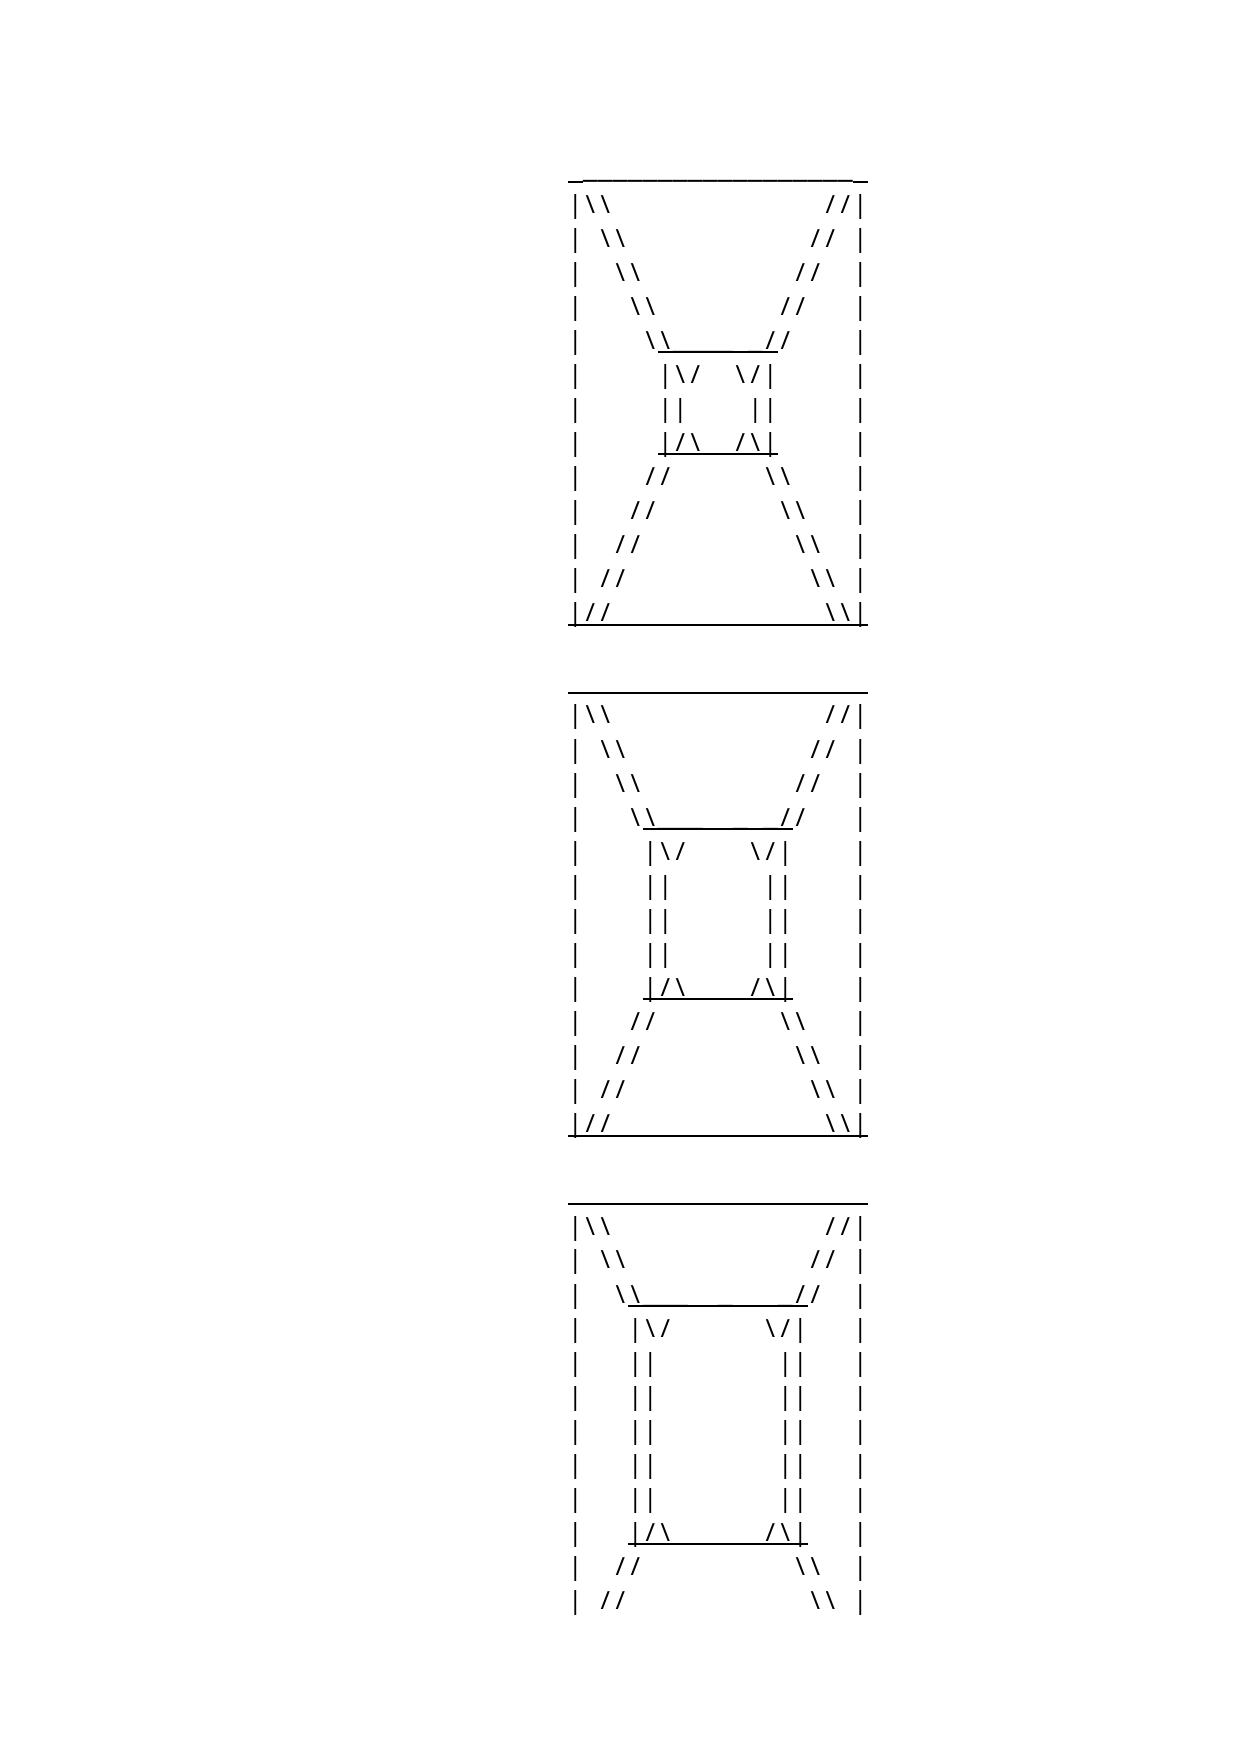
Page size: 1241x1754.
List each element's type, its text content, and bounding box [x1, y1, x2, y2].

text | // \\ | [118, 459, 1122, 493]
text | |\/ \/| | [118, 1310, 1122, 1344]
text | || || | [118, 1481, 1122, 1515]
text | |\/ \/| | [118, 833, 1122, 867]
text | \\ // | [118, 1242, 1122, 1276]
text |\\ //| [118, 186, 1122, 220]
text |// \\| [118, 595, 1122, 629]
text |\\ //| [118, 697, 1122, 731]
text | // \\ | [118, 1549, 1122, 1583]
text | || || | [118, 902, 1122, 936]
text | // \\ | [118, 527, 1122, 561]
text | |\/ \/| | [118, 357, 1122, 391]
text | // \\ | [118, 1072, 1122, 1106]
text | // \\ | [118, 493, 1122, 527]
text | || || | [118, 1344, 1122, 1378]
text | || || | [118, 391, 1122, 425]
text __________________ [118, 152, 1122, 186]
text | |/\ /\| | [118, 1515, 1122, 1549]
text | // \\ | [118, 561, 1122, 595]
text |// \\| [118, 1106, 1122, 1140]
text | // \\ | [118, 1038, 1122, 1072]
text | \\ // | [118, 731, 1122, 765]
text | \\ // | [118, 254, 1122, 288]
text | \\___ _ _// | [118, 799, 1122, 833]
text | || || | [118, 1447, 1122, 1481]
text | \\ // | [118, 220, 1122, 254]
text | || || | [118, 867, 1122, 902]
text | |/\ /\| | [118, 970, 1122, 1004]
text | // \\ | [118, 1583, 1122, 1617]
text | \\ // | [118, 288, 1122, 322]
text | // \\ | [118, 1004, 1122, 1038]
text | || || | [118, 936, 1122, 970]
text |\\ //| [118, 1208, 1122, 1242]
text | \\___ _ _// | [118, 1276, 1122, 1310]
text | || || | [118, 1412, 1122, 1447]
text | \\ // | [118, 765, 1122, 799]
text | || || | [118, 1378, 1122, 1412]
text | |/\ /\| | [118, 425, 1122, 459]
text | \\____ _// | [118, 322, 1122, 357]
